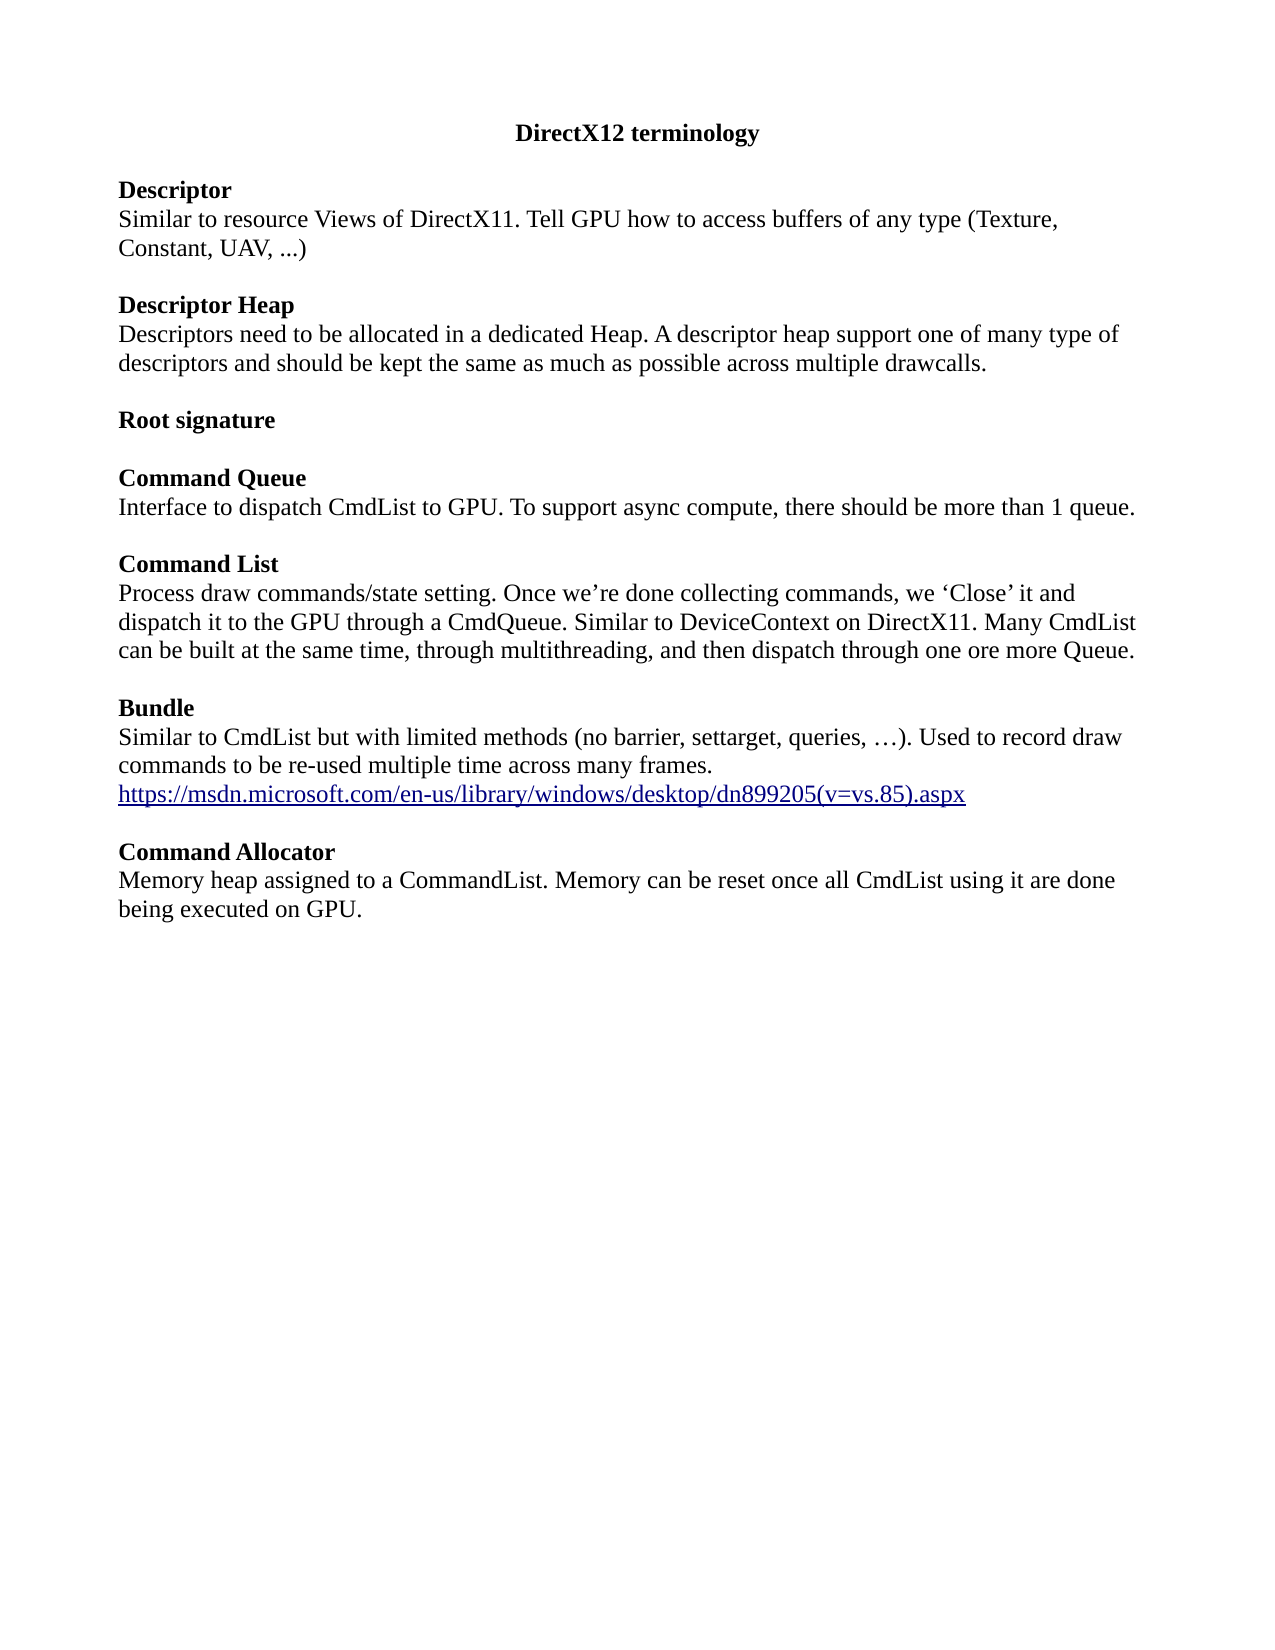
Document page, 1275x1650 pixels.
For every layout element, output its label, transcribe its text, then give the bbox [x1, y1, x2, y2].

text https://msdn.microsoft.com/en-us/library/windows/desktop/dn899205(v=vs.85).aspx [118, 779, 1157, 808]
text Descriptor [118, 176, 1157, 204]
text Root signature [118, 406, 1157, 434]
text Similar to CmdList but with limited methods (no barrier, settarget, queries, …). Used to record draw commands to be re-used multiple time across many frames. [118, 722, 1157, 779]
text Command List [118, 549, 1157, 578]
text Memory heap assigned to a CommandList. Memory can be reset once all CmdList using it are done being executed on GPU. [118, 866, 1157, 923]
text Command Allocator [118, 837, 1157, 866]
text DirectX12 terminology [118, 118, 1157, 147]
text Bundle [118, 693, 1157, 722]
text Interface to dispatch CmdList to GPU. To support async compute, there should be more than 1 queue. [118, 492, 1157, 521]
text Descriptor Heap [118, 291, 1157, 319]
text Similar to resource Views of DirectX11. Tell GPU how to access buffers of any type (Texture, Constant, UAV, ...) [118, 204, 1157, 262]
text Command Queue [118, 463, 1157, 492]
text Descriptors need to be allocated in a dedicated Heap. A descriptor heap support one of many type of descriptors and should be kept the same as much as possible across multiple drawcalls. [118, 319, 1157, 377]
text Process draw commands/state setting. Once we’re done collecting commands, we ‘Close’ it and dispatch it to the GPU through a CmdQueue. Similar to DeviceContext on DirectX11. Many CmdList can be built at the same time, through multithreading, and then dispatch through one ore more Queue. [118, 578, 1157, 664]
